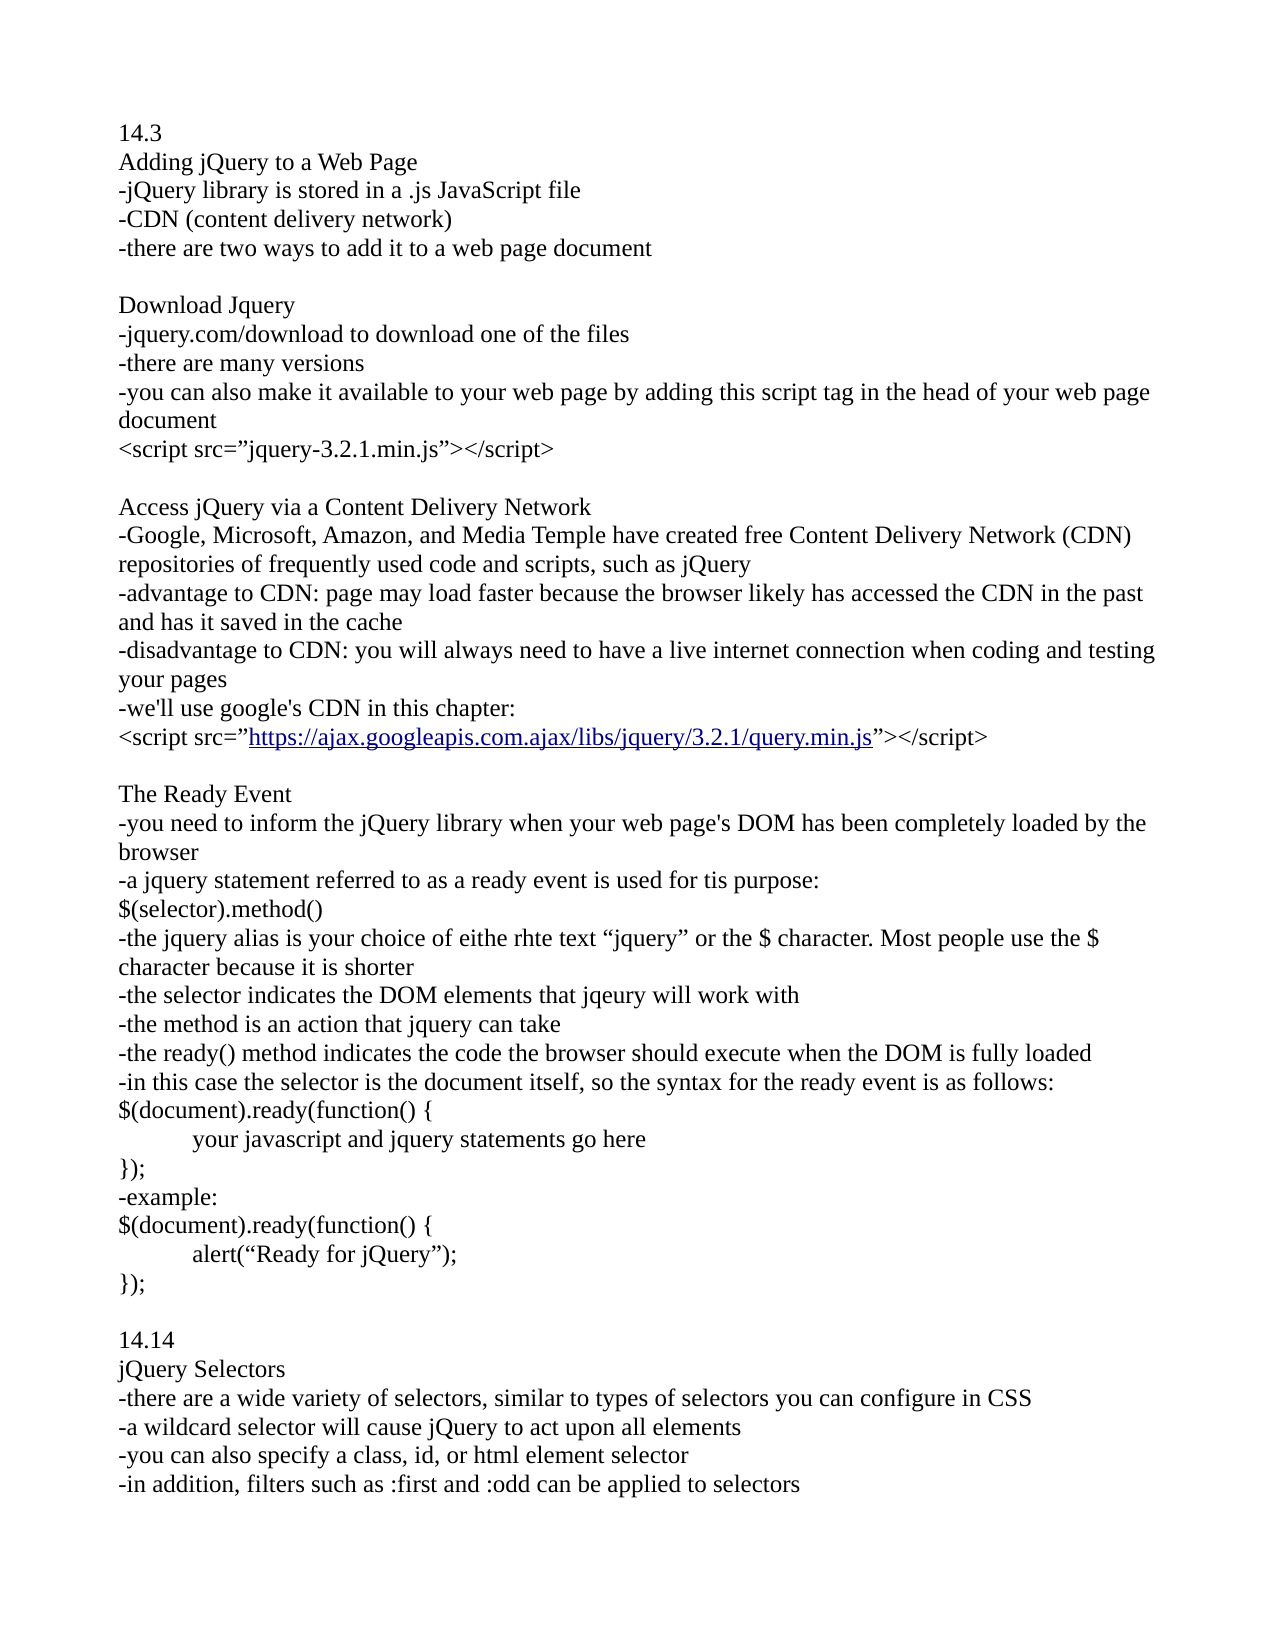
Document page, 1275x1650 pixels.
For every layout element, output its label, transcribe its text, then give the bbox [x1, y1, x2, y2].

text <script src=”https://ajax.googleapis.com.ajax/libs/jquery/3.2.1/query.min.js”></script> [118, 722, 1157, 751]
text $(selector).method() [118, 894, 1157, 923]
text jQuery Selectors [118, 1354, 1157, 1383]
text -the ready() method indicates the code the browser should execute when the DOM is fully loaded [118, 1038, 1157, 1067]
text Adding jQuery to a Web Page [118, 147, 1157, 176]
text -in addition, filters such as :first and :odd can be applied to selectors [118, 1469, 1157, 1498]
text -there are two ways to add it to a web page document [118, 233, 1157, 262]
text 14.3 [118, 118, 1157, 147]
text -disadvantage to CDN: you will always need to have a live internet connection when coding and testing your pages [118, 636, 1157, 693]
text Download Jquery [118, 291, 1157, 319]
text <script src=”jquery-3.2.1.min.js”></script> [118, 434, 1157, 463]
text $(document).ready(function() { [118, 1096, 1157, 1124]
text -you can also make it available to your web page by adding this script tag in the head of your web page document [118, 377, 1157, 434]
text -you need to inform the jQuery library when your web page's DOM has been completely loaded by the browser [118, 808, 1157, 866]
text -the selector indicates the DOM elements that jqeury will work with [118, 981, 1157, 1009]
text -we'll use google's CDN in this chapter: [118, 693, 1157, 722]
text $(document).ready(function() { [118, 1211, 1157, 1239]
text 14.14 [118, 1326, 1157, 1354]
text -Google, Microsoft, Amazon, and Media Temple have created free Content Delivery Network (CDN) repositories of frequently used code and scripts, such as jQuery [118, 521, 1157, 578]
text -the jquery alias is your choice of eithe rhte text “jquery” or the $ character. Most people use the $ character because it is shorter [118, 923, 1157, 981]
text -a jquery statement referred to as a ready event is used for tis purpose: [118, 866, 1157, 894]
text -jQuery library is stored in a .js JavaScript file [118, 176, 1157, 204]
text -CDN (content delivery network) [118, 204, 1157, 233]
text }); [118, 1268, 1157, 1297]
text -in this case the selector is the document itself, so the syntax for the ready event is as follows: [118, 1067, 1157, 1096]
text your javascript and jquery statements go here [118, 1124, 1157, 1153]
text -there are a wide variety of selectors, similar to types of selectors you can configure in CSS [118, 1383, 1157, 1412]
text -the method is an action that jquery can take [118, 1009, 1157, 1038]
text Access jQuery via a Content Delivery Network [118, 492, 1157, 521]
text alert(“Ready for jQuery”); [118, 1239, 1157, 1268]
text -example: [118, 1182, 1157, 1211]
text }); [118, 1153, 1157, 1182]
text -advantage to CDN: page may load faster because the browser likely has accessed the CDN in the past and has it saved in the cache [118, 578, 1157, 636]
text -you can also specify a class, id, or html element selector [118, 1441, 1157, 1469]
text -a wildcard selector will cause jQuery to act upon all elements [118, 1412, 1157, 1441]
text The Ready Event [118, 779, 1157, 808]
text -jquery.com/download to download one of the files [118, 319, 1157, 348]
text -there are many versions [118, 348, 1157, 377]
